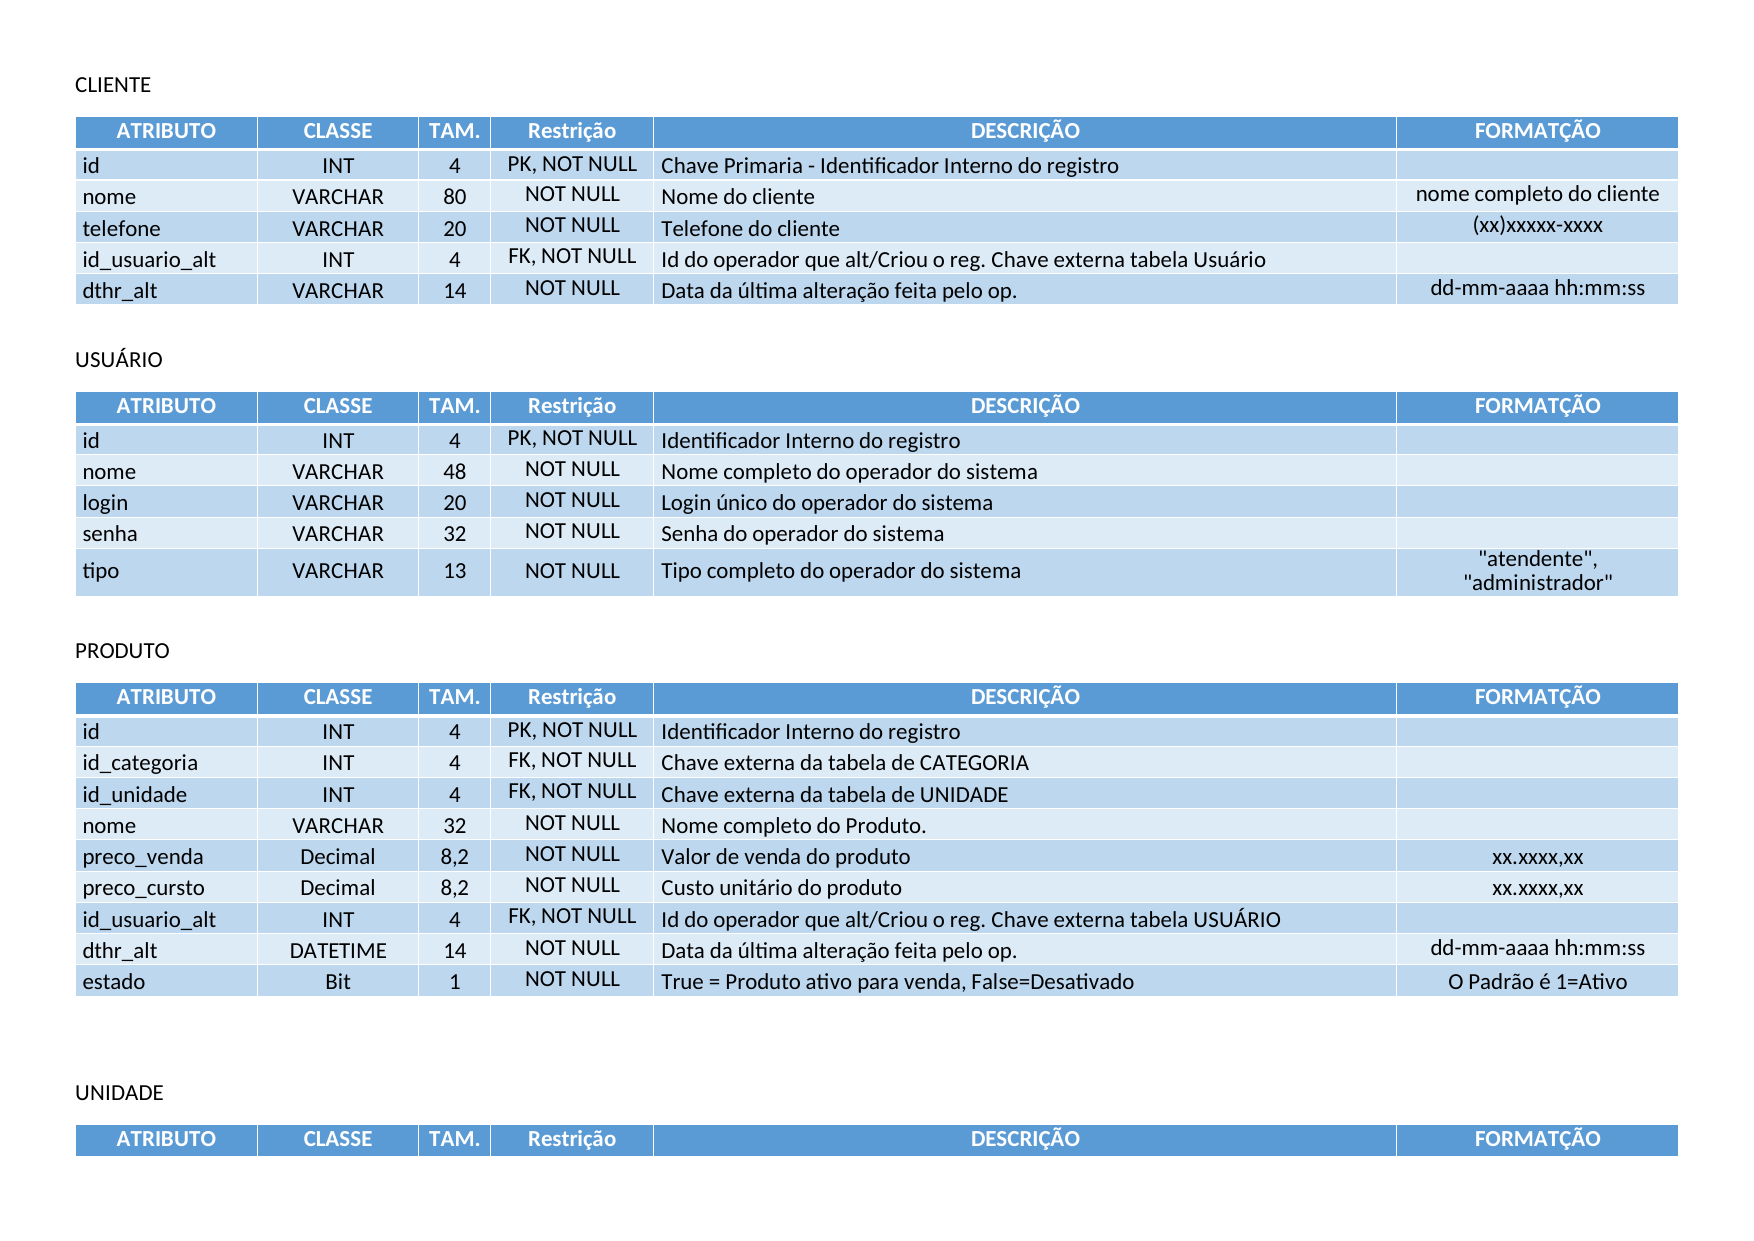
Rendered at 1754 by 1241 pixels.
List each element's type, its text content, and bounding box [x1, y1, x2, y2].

table_header ATRIBUTO [76, 683, 257, 714]
table_cell id [76, 718, 257, 746]
table_cell [1397, 455, 1678, 485]
table_header ATRIBUTO [76, 1125, 257, 1156]
table_cell 8,2 [419, 872, 490, 902]
table_cell 20 [419, 486, 490, 517]
table_cell NOT NULL [491, 549, 653, 596]
table_cell [1397, 778, 1678, 808]
text PRODUTO [75, 641, 1679, 664]
table_header TAM. [419, 1125, 490, 1156]
table_cell id [76, 151, 257, 179]
table_cell 4 [419, 426, 490, 454]
table_cell Data da última alteração feita pelo op. [654, 274, 1396, 304]
table_cell VARCHAR [258, 455, 418, 485]
table_cell Decimal [258, 872, 418, 902]
table_cell 8,2 [419, 840, 490, 871]
table_cell 4 [419, 243, 490, 273]
table_header DESCRIÇÃO [654, 683, 1396, 714]
table_header FORMATÇÃO [1397, 683, 1678, 714]
table_cell PK, NOT NULL [491, 426, 653, 454]
table_cell [1397, 426, 1678, 454]
table_cell xx.xxxx,xx [1397, 872, 1678, 902]
table_cell Valor de venda do produto [654, 840, 1396, 871]
table_header ATRIBUTO [76, 117, 257, 148]
table_cell dthr_alt [76, 934, 257, 964]
table_cell NOT NULL [491, 212, 653, 242]
table_cell (xx)xxxxx-xxxx [1397, 212, 1678, 242]
table_cell FK, NOT NULL [491, 243, 653, 273]
table_cell PK, NOT NULL [491, 718, 653, 746]
table_cell FK, NOT NULL [491, 747, 653, 777]
table_header Restrição [491, 392, 653, 423]
table_cell NOT NULL [491, 872, 653, 902]
table_cell VARCHAR [258, 518, 418, 548]
table_header DESCRIÇÃO [654, 1125, 1396, 1156]
table_header FORMATÇÃO [1397, 117, 1678, 148]
table_header ATRIBUTO [76, 392, 257, 423]
table_header TAM. [419, 392, 490, 423]
table_header Restrição [491, 1125, 653, 1156]
table_cell 32 [419, 518, 490, 548]
table_cell [1397, 809, 1678, 839]
table_cell 4 [419, 718, 490, 746]
table_cell VARCHAR [258, 486, 418, 517]
table_cell PK, NOT NULL [491, 151, 653, 179]
table_cell xx.xxxx,xx [1397, 840, 1678, 871]
table_cell Id do operador que alt/Criou o reg. Chave externa tabela Usuário [654, 243, 1396, 273]
table_cell NOT NULL [491, 181, 653, 211]
table_cell 48 [419, 455, 490, 485]
table_cell "atendente", "administrador" [1397, 549, 1678, 596]
table_cell Id do operador que alt/Criou o reg. Chave externa tabela USUÁRIO [654, 903, 1396, 933]
table_cell NOT NULL [491, 809, 653, 839]
table_header Restrição [491, 117, 653, 148]
table_cell [1397, 518, 1678, 548]
table_header FORMATÇÃO [1397, 392, 1678, 423]
table_cell Chave Primaria - Identificador Interno do registro [654, 151, 1396, 179]
table_cell 4 [419, 151, 490, 179]
table_header TAM. [419, 117, 490, 148]
table_cell 20 [419, 212, 490, 242]
table_cell INT [258, 243, 418, 273]
table_cell Chave externa da tabela de UNIDADE [654, 778, 1396, 808]
table_cell VARCHAR [258, 212, 418, 242]
table_cell dd-mm-aaaa hh:mm:ss [1397, 934, 1678, 964]
table_cell NOT NULL [491, 455, 653, 485]
table_cell Senha do operador do sistema [654, 518, 1396, 548]
table_cell [1397, 151, 1678, 179]
table_cell NOT NULL [491, 840, 653, 871]
table_header CLASSE [258, 117, 418, 148]
table_cell Data da última alteração feita pelo op. [654, 934, 1396, 964]
table_cell nome [76, 809, 257, 839]
table_cell [1397, 903, 1678, 933]
table_cell Login único do operador do sistema [654, 486, 1396, 517]
table_cell 80 [419, 181, 490, 211]
table_cell Tipo completo do operador do sistema [654, 549, 1396, 596]
table_cell id_usuario_alt [76, 243, 257, 273]
table_cell Custo unitário do produto [654, 872, 1396, 902]
text USUÁRIO [75, 349, 1679, 373]
table_cell Chave externa da tabela de CATEGORIA [654, 747, 1396, 777]
table_header CLASSE [258, 392, 418, 423]
table_cell Telefone do cliente [654, 212, 1396, 242]
table_cell id_categoria [76, 747, 257, 777]
table_cell id_unidade [76, 778, 257, 808]
table_cell Nome completo do Produto. [654, 809, 1396, 839]
table_cell 14 [419, 274, 490, 304]
table_cell Identificador Interno do registro [654, 718, 1396, 746]
table_cell FK, NOT NULL [491, 903, 653, 933]
table_cell INT [258, 747, 418, 777]
table_cell Bit [258, 965, 418, 996]
table_cell senha [76, 518, 257, 548]
table_cell INT [258, 903, 418, 933]
table_cell INT [258, 151, 418, 179]
table_cell preco_cursto [76, 872, 257, 902]
table_cell True = Produto ativo para venda, False=Desativado [654, 965, 1396, 996]
table_cell INT [258, 718, 418, 746]
table_header Restrição [491, 683, 653, 714]
table_cell dthr_alt [76, 274, 257, 304]
table_cell NOT NULL [491, 274, 653, 304]
table_cell id_usuario_alt [76, 903, 257, 933]
table_header CLASSE [258, 683, 418, 714]
table_cell VARCHAR [258, 181, 418, 211]
table_cell login [76, 486, 257, 517]
table_cell NOT NULL [491, 518, 653, 548]
table_cell 4 [419, 747, 490, 777]
table_header FORMATÇÃO [1397, 1125, 1678, 1156]
table_cell [1397, 486, 1678, 517]
table_header DESCRIÇÃO [654, 117, 1396, 148]
table_cell id [76, 426, 257, 454]
table_cell [1397, 718, 1678, 746]
table_cell NOT NULL [491, 486, 653, 517]
table_cell nome [76, 181, 257, 211]
table_cell [1397, 747, 1678, 777]
table_cell VARCHAR [258, 549, 418, 596]
table_cell Identificador Interno do registro [654, 426, 1396, 454]
table_cell Decimal [258, 840, 418, 871]
table_cell VARCHAR [258, 274, 418, 304]
table_cell INT [258, 778, 418, 808]
table_cell [1397, 243, 1678, 273]
table_cell 4 [419, 778, 490, 808]
table_cell preco_venda [76, 840, 257, 871]
table_cell VARCHAR [258, 809, 418, 839]
table_cell Nome do cliente [654, 181, 1396, 211]
table_cell INT [258, 426, 418, 454]
table_cell NOT NULL [491, 965, 653, 996]
table_cell 13 [419, 549, 490, 596]
table_cell FK, NOT NULL [491, 778, 653, 808]
table_cell 14 [419, 934, 490, 964]
table_header CLASSE [258, 1125, 418, 1156]
table_cell telefone [76, 212, 257, 242]
table_cell nome [76, 455, 257, 485]
table_cell estado [76, 965, 257, 996]
table_cell Nome completo do operador do sistema [654, 455, 1396, 485]
table_cell DATETIME [258, 934, 418, 964]
table_cell 1 [419, 965, 490, 996]
text CLIENTE [75, 75, 1679, 98]
table_cell dd-mm-aaaa hh:mm:ss [1397, 274, 1678, 304]
table_header TAM. [419, 683, 490, 714]
table_cell 32 [419, 809, 490, 839]
table_header DESCRIÇÃO [654, 392, 1396, 423]
table_cell NOT NULL [491, 934, 653, 964]
table_cell 4 [419, 903, 490, 933]
text UNIDADE [75, 1083, 1679, 1106]
table_cell nome completo do cliente [1397, 181, 1678, 211]
table_cell tipo [76, 549, 257, 596]
table_cell O Padrão é 1=Ativo [1397, 965, 1678, 996]
